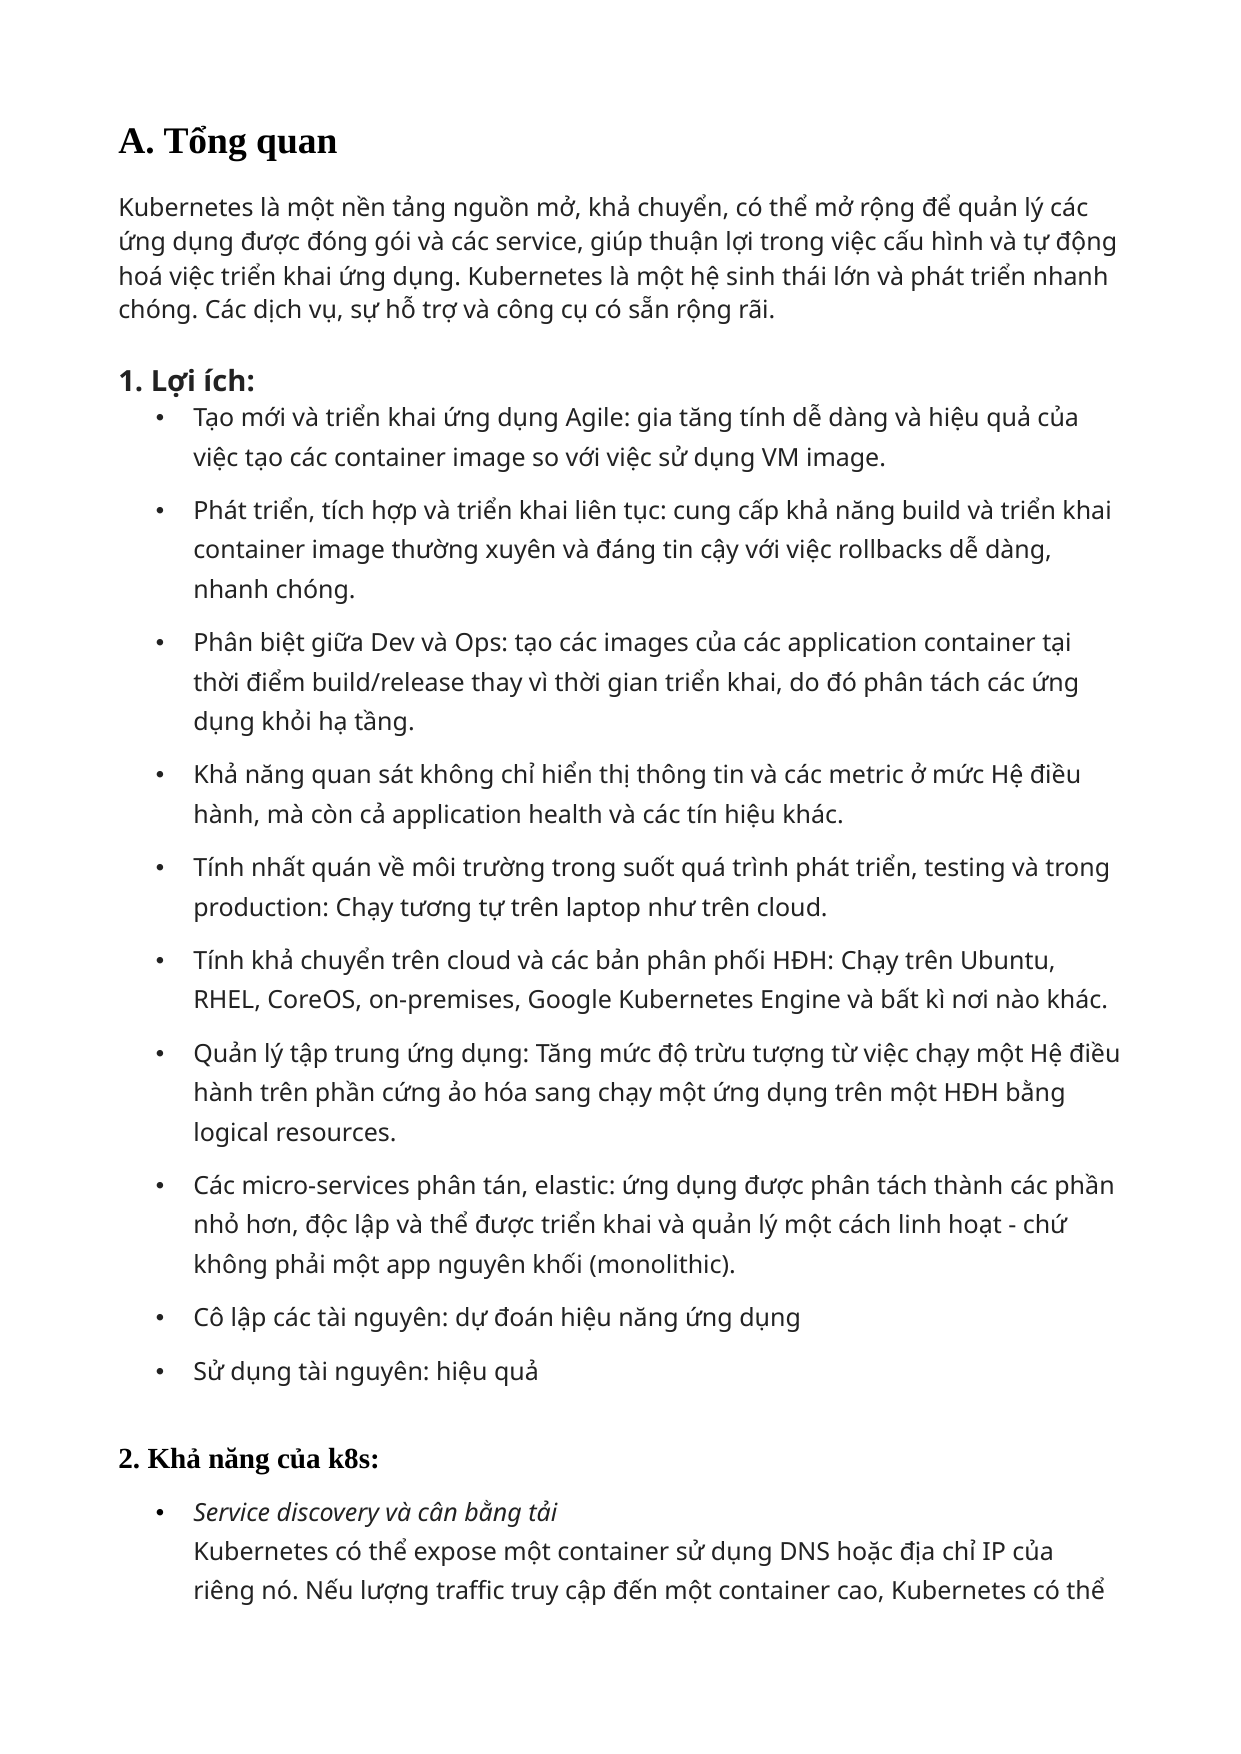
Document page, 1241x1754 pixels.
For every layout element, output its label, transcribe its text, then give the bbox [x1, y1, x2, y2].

list Quản lý tập trung ứng dụng: Tăng mức độ trừu tượng từ việc chạy một Hệ điều hành trên phần cứng ảo hóa sang chạy một ứng dụng trên một HĐH bằng logical resources. [156, 1036, 1122, 1148]
list Khả năng quan sát không chỉ hiển thị thông tin và các metric ở mức Hệ điều hành, mà còn cả application health và các tín hiệu khác. [156, 757, 1122, 830]
list Tính nhất quán về môi trường trong suốt quá trình phát triển, testing và trong production: Chạy tương tự trên laptop như trên cloud. [156, 850, 1122, 923]
list Tính khả chuyển trên cloud và các bản phân phối HĐH: Chạy trên Ubuntu, RHEL, CoreOS, on-premises, Google Kubernetes Engine và bất kì nơi nào khác. [156, 943, 1122, 1016]
list Cô lập các tài nguyên: dự đoán hiệu năng ứng dụng [156, 1300, 1122, 1334]
text Kubernetes là một nền tảng nguồn mở, khả chuyển, có thể mở rộng để quản lý các ứng dụng được đóng gói và các service, giúp thuận lợi trong việc cấu hình và tự động hoá việc triển khai ứng dụng. Kubernetes là một hệ sinh thái lớn và phát triển nhanh chóng. Các dịch vụ, sự hỗ trợ và công cụ có sẵn rộng rãi. [118, 190, 1122, 326]
list Phân biệt giữa Dev và Ops: tạo các images của các application container tại thời điểm build/release thay vì thời gian triển khai, do đó phân tách các ứng dụng khỏi hạ tầng. [156, 625, 1122, 737]
text 2. Khả năng của k8s: [118, 1407, 1122, 1475]
list Phát triển, tích hợp và triển khai liên tục: cung cấp khả năng build và triển khai container image thường xuyên và đáng tin cậy với việc rollbacks dễ dàng, nhanh chóng. [156, 493, 1122, 605]
list Sử dụng tài nguyên: hiệu quả [156, 1354, 1122, 1388]
list Các micro-services phân tán, elastic: ứng dụng được phân tách thành các phần nhỏ hơn, độc lập và thể được triển khai và quản lý một cách linh hoạt - chứ không phải một app nguyên khối (monolithic). [156, 1168, 1122, 1280]
list Service discovery và cân bằng tải Kubernetes có thể expose một container sử dụng DNS hoặc địa chỉ IP của riêng nó. Nếu lượng traffic truy cập đến một container cao, Kubernetes có thể [156, 1494, 1122, 1607]
text A. Tổng quan [118, 118, 1122, 161]
list Tạo mới và triển khai ứng dụng Agile: gia tăng tính dễ dàng và hiệu quả của việc tạo các container image so với việc sử dụng VM image. [156, 400, 1122, 473]
text 1. Lợi ích: [118, 360, 1122, 400]
